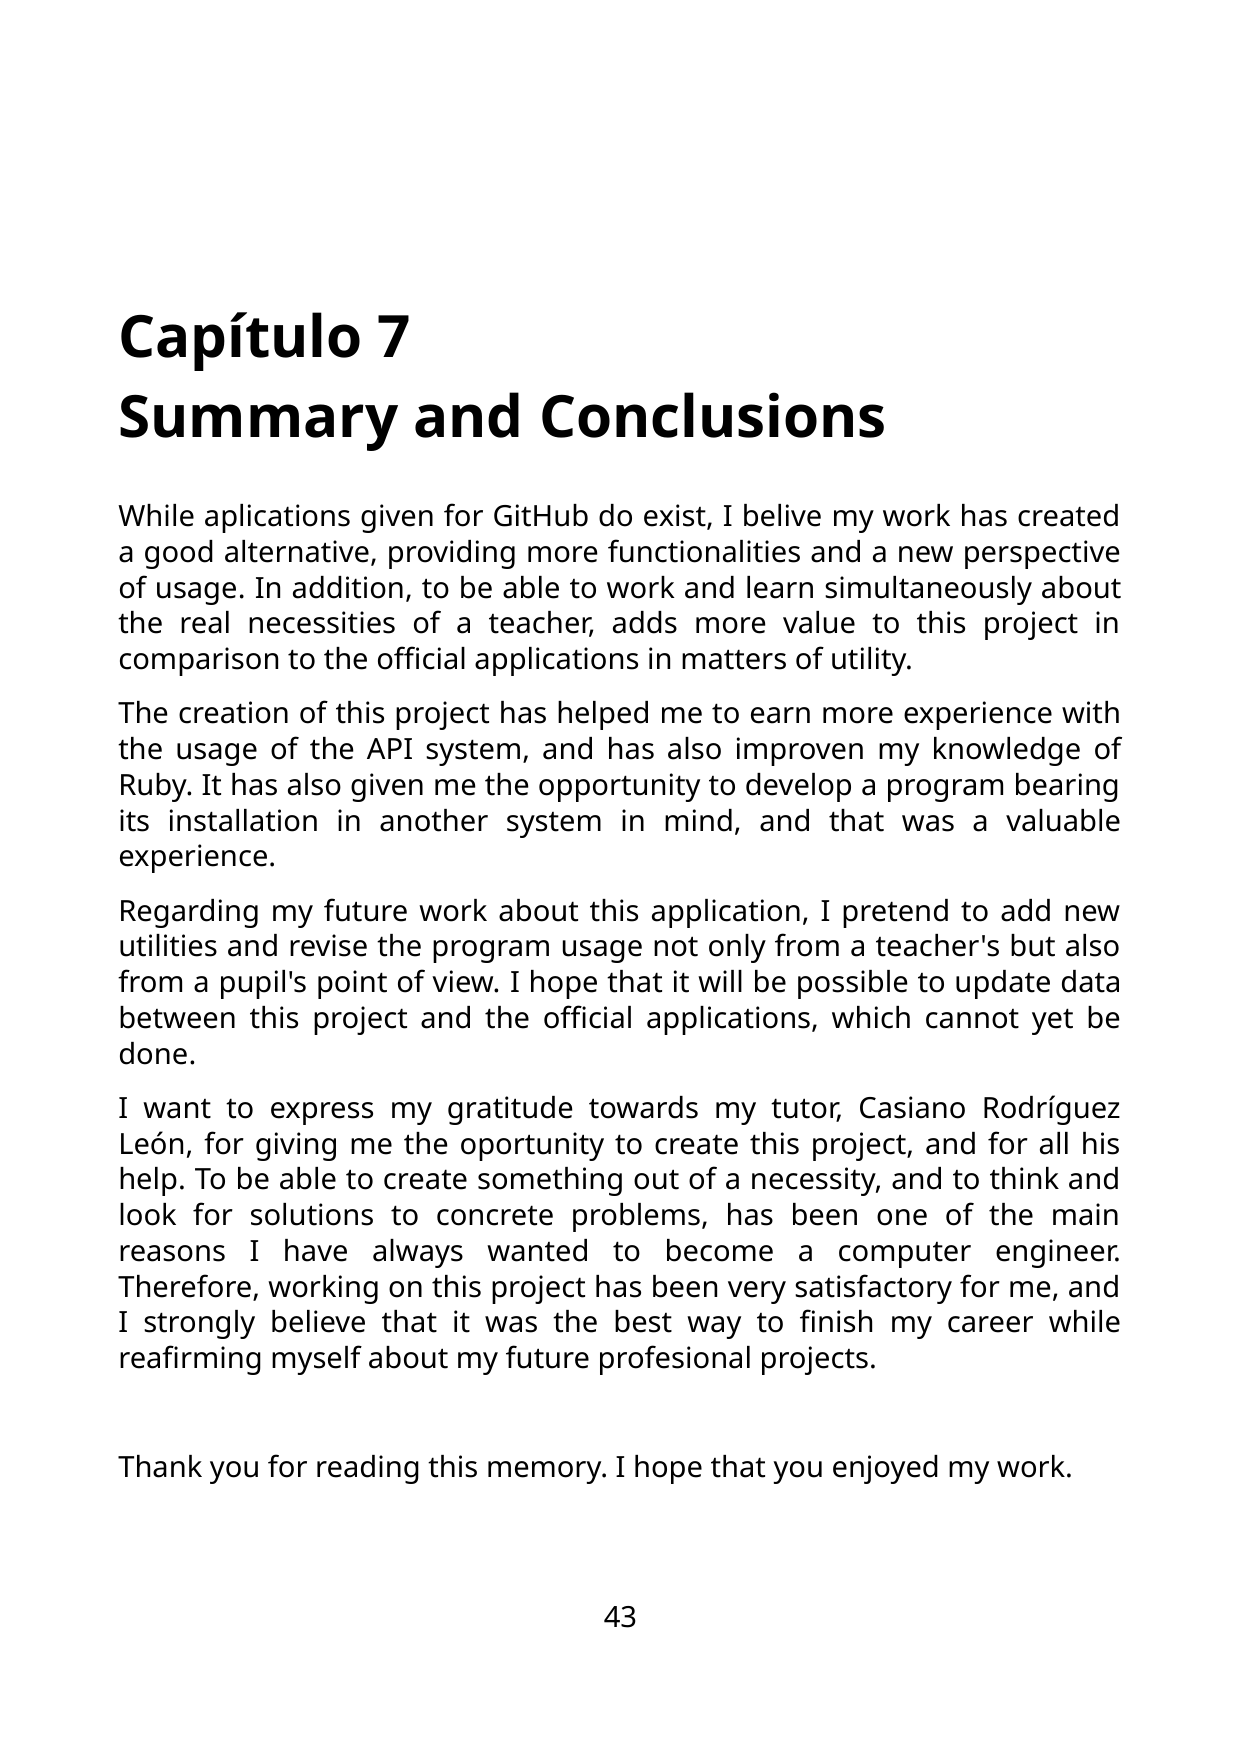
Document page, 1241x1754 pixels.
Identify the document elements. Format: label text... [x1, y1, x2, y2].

text Thank you for reading this memory. I hope that you enjoyed my work. [118, 1446, 1122, 1486]
text I want to express my gratitude towards my tutor, Casiano Rodríguez León, for giving me the oportunity to create this project, and for all his help. To be able to create something out of a necessity, and to think and look for solutions to concrete problems, has been one of the main reasons I have always wanted to become a computer engineer. Therefore, working on this project has been very satisfactory for me, and I strongly believe that it was the best way to finish my career while reafirming myself about my future profesional projects. [118, 1087, 1122, 1377]
text While aplications given for GitHub do exist, I belive my work has created a good alternative, providing more functionalities and a new perspective of usage. In addition, to be able to work and learn simultaneously about the real necessities of a teacher, adds more value to this project in comparison to the official applications in matters of utility. [118, 496, 1122, 678]
text Regarding my future work about this application, I pretend to add new utilities and revise the program usage not only from a teacher's but also from a pupil's point of view. I hope that it will be possible to update data between this project and the official applications, which cannot yet be done. [118, 890, 1122, 1073]
subtitle Summary and Conclusions [118, 295, 1122, 454]
text The creation of this project has helped me to earn more experience with the usage of the API system, and has also improven my knowledge of Ruby. It has also given me the opportunity to develop a program bearing its installation in another system in mind, and that was a valuable experience. [118, 693, 1122, 875]
